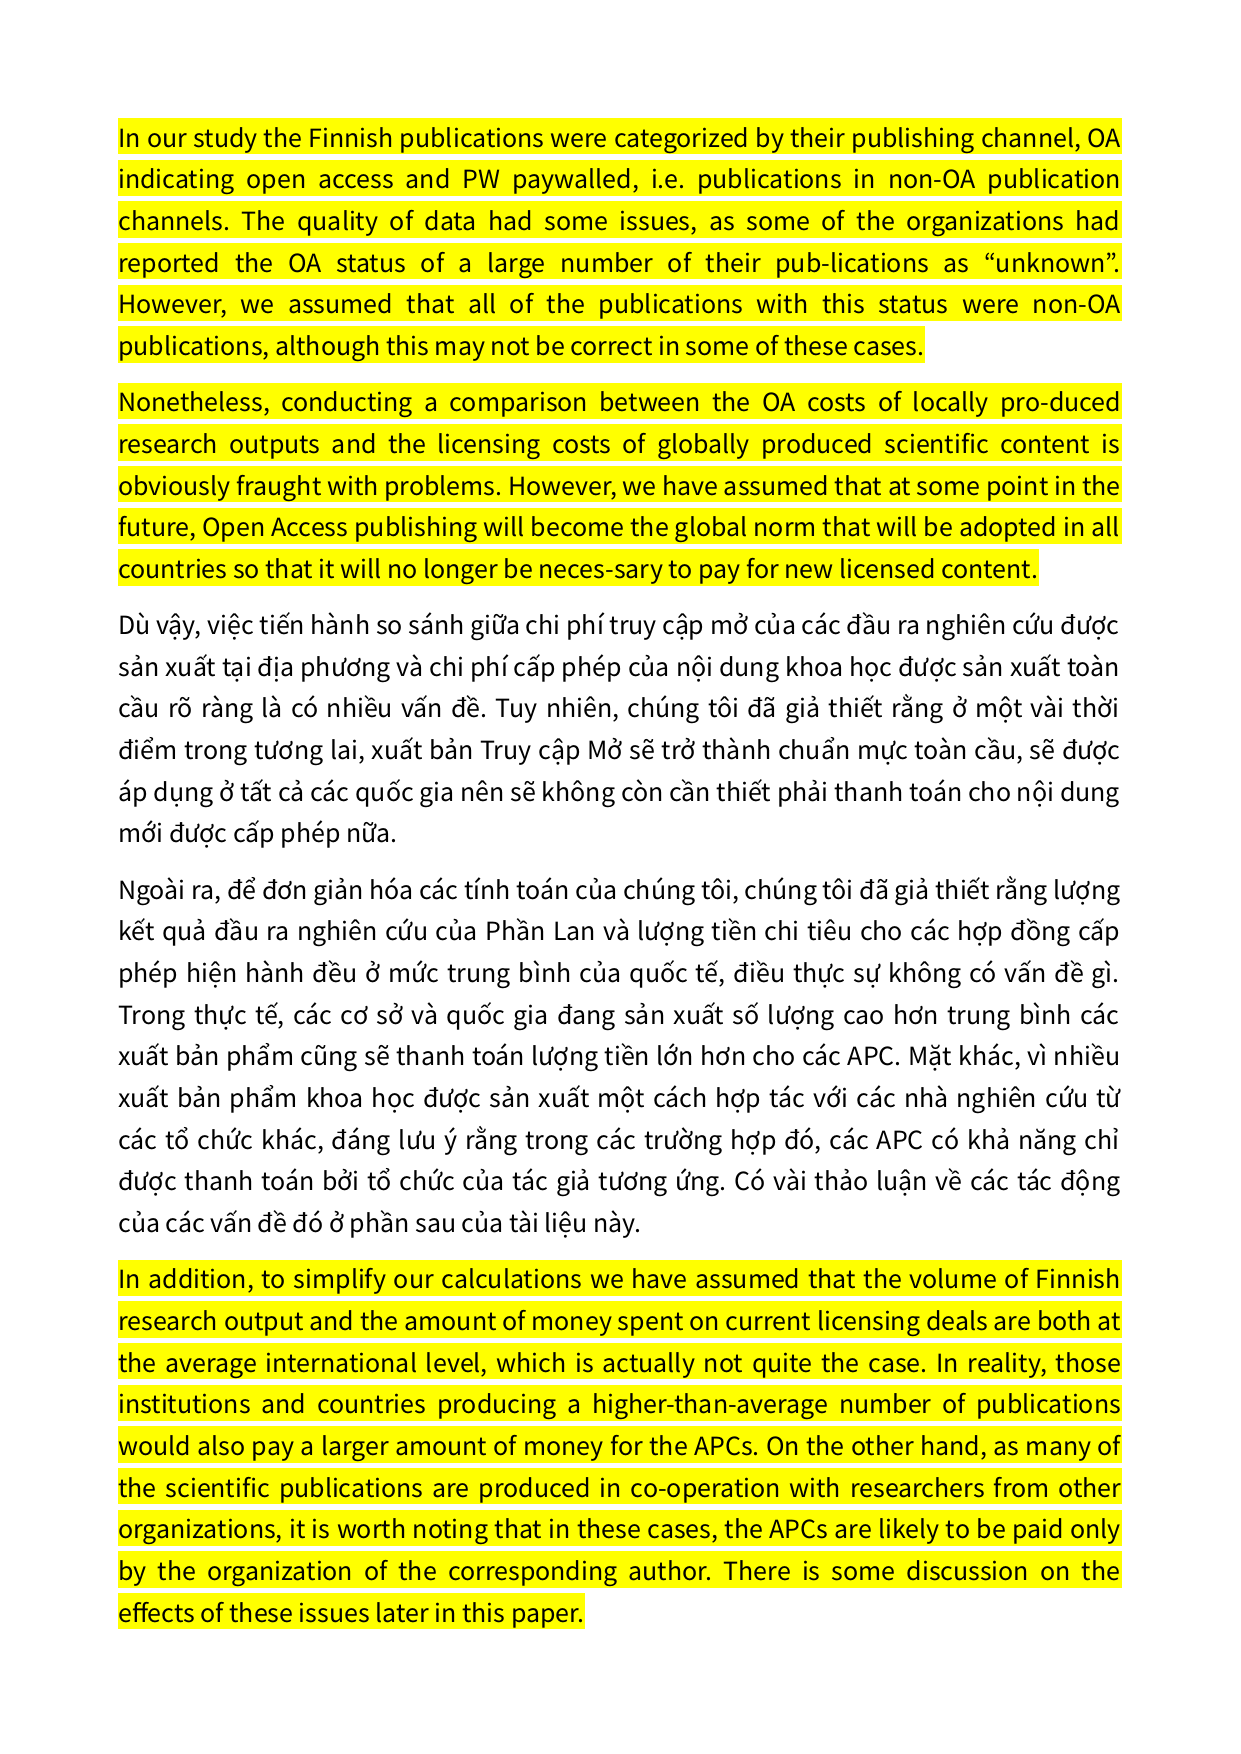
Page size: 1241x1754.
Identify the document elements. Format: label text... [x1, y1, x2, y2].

text Nonetheless, conducting a comparison between the OA costs of locally pro-duced research outputs and the licensing costs of globally produced scientific content is obviously fraught with problems. However, we have assumed that at some point in the future, Open Access publishing will become the global norm that will be adopted in all countries so that it will no longer be neces-sary to pay for new licensed content. [118, 383, 1122, 586]
text Dù vậy, việc tiến hành so sánh giữa chi phí truy cập mở của các đầu ra nghiên cứu được sản xuất tại địa phương và chi phí cấp phép của nội dung khoa học được sản xuất toàn cầu rõ ràng là có nhiều vấn đề. Tuy nhiên, chúng tôi đã giả thiết rằng ở một vài thời điểm trong tương lai, xuất bản Truy cập Mở sẽ trở thành chuẩn mực toàn cầu, sẽ được áp dụng ở tất cả các quốc gia nên sẽ không còn cần thiết phải thanh toán cho nội dung mới được cấp phép nữa. [118, 606, 1122, 850]
text In addition, to simplify our calculations we have assumed that the volume of Finnish research output and the amount of money spent on current licensing deals are both at the average international level, which is actually not quite the case. In reality, those institutions and countries producing a higher-than-average number of publications would also pay a larger amount of money for the APCs. On the other hand, as many of the scientific publications are produced in co-operation with researchers from other organizations, it is worth noting that in these cases, the APCs are likely to be paid only by the organization of the corresponding author. There is some discussion on the effects of these issues later in this paper. [118, 1260, 1122, 1629]
text Ngoài ra, để đơn giản hóa các tính toán của chúng tôi, chúng tôi đã giả thiết rằng lượng kết quả đầu ra nghiên cứu của Phần Lan và lượng tiền chi tiêu cho các hợp đồng cấp phép hiện hành đều ở mức trung bình của quốc tế, điều thực sự không có vấn đề gì. Trong thực tế, các cơ sở và quốc gia đang sản xuất số lượng cao hơn trung bình các xuất bản phẩm cũng sẽ thanh toán lượng tiền lớn hơn cho các APC. Mặt khác, vì nhiều xuất bản phẩm khoa học được sản xuất một cách hợp tác với các nhà nghiên cứu từ các tổ chức khác, đáng lưu ý rằng trong các trường hợp đó, các APC có khả năng chỉ được thanh toán bởi tổ chức của tác giả tương ứng. Có vài thảo luận về các tác động của các vấn đề đó ở phần sau của tài liệu này. [118, 870, 1122, 1240]
text In our study the Finnish publications were categorized by their publishing channel, OA indicating open access and PW paywalled, i.e. publications in non-OA publication channels. The quality of data had some issues, as some of the organizations had reported the OA status of a large number of their pub-lications as “unknown”. However, we assumed that all of the publications with this status were non-OA publications, although this may not be correct in some of these cases. [118, 118, 1122, 363]
